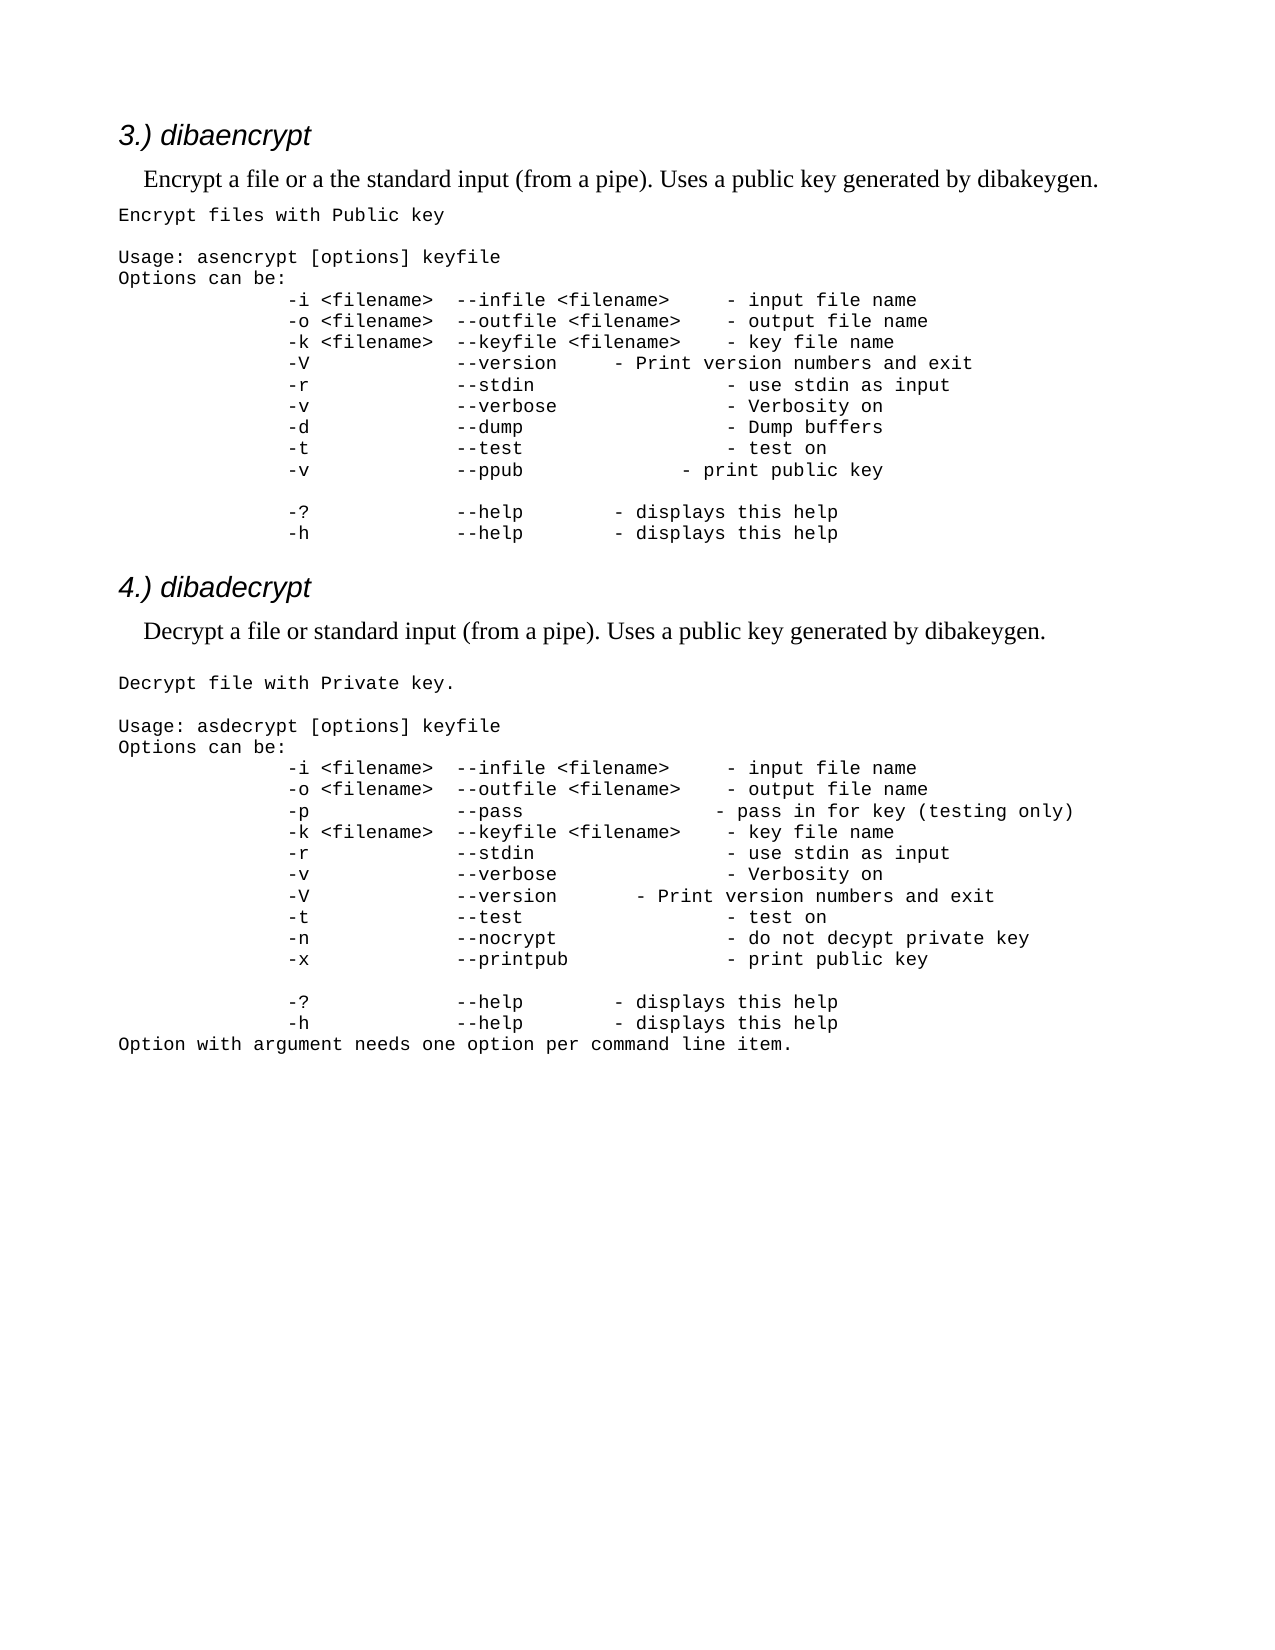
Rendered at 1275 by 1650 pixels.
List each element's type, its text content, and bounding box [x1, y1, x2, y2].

text Option with argument needs one option per command line item. [118, 1035, 1157, 1056]
text Options can be: [118, 738, 1157, 759]
text Options can be: [118, 269, 1157, 290]
text -? --help - displays this help [118, 993, 1157, 1014]
text -v --verbose - Verbosity on [118, 397, 1157, 418]
text -r --stdin - use stdin as input [118, 844, 1157, 865]
text -i <filename> --infile <filename> - input file name [118, 290, 1157, 312]
text -t --test - test on [118, 439, 1157, 460]
text -h --help - displays this help [118, 524, 1157, 545]
text -n --nocrypt - do not decypt private key [118, 929, 1157, 950]
text -o <filename> --outfile <filename> - output file name [118, 780, 1157, 801]
text Decrypt a file or standard input (from a pipe). Uses a public key generated by dibakeygen. [118, 616, 1157, 645]
text -i <filename> --infile <filename> - input file name [118, 759, 1157, 780]
text -x --printpub - print public key [118, 950, 1157, 971]
text -v --ppub - print public key [118, 460, 1157, 482]
subtitle 4.) dibadecrypt [118, 570, 1157, 604]
text -d --dump - Dump buffers [118, 418, 1157, 439]
text -o <filename> --outfile <filename> - output file name [118, 312, 1157, 333]
text -h --help - displays this help [118, 1014, 1157, 1035]
text Usage: asencrypt [options] keyfile [118, 248, 1157, 269]
text -r --stdin - use stdin as input [118, 375, 1157, 397]
text -k <filename> --keyfile <filename> - key file name [118, 823, 1157, 844]
text -v --verbose - Verbosity on [118, 865, 1157, 886]
text Decrypt file with Private key. [118, 674, 1157, 695]
text Usage: asdecrypt [options] keyfile [118, 716, 1157, 738]
text -V --version - Print version numbers and exit [118, 886, 1157, 908]
text -p --pass - pass in for key (testing only) [118, 801, 1157, 823]
text Encrypt files with Public key [118, 205, 1157, 227]
text -V --version - Print version numbers and exit [118, 354, 1157, 375]
subtitle 3.) dibaencrypt [118, 118, 1157, 152]
text -? --help - displays this help [118, 503, 1157, 524]
text -t --test - test on [118, 908, 1157, 929]
text -k <filename> --keyfile <filename> - key file name [118, 333, 1157, 354]
text Encrypt a file or a the standard input (from a pipe). Uses a public key generated by dibakeygen. [118, 164, 1157, 193]
